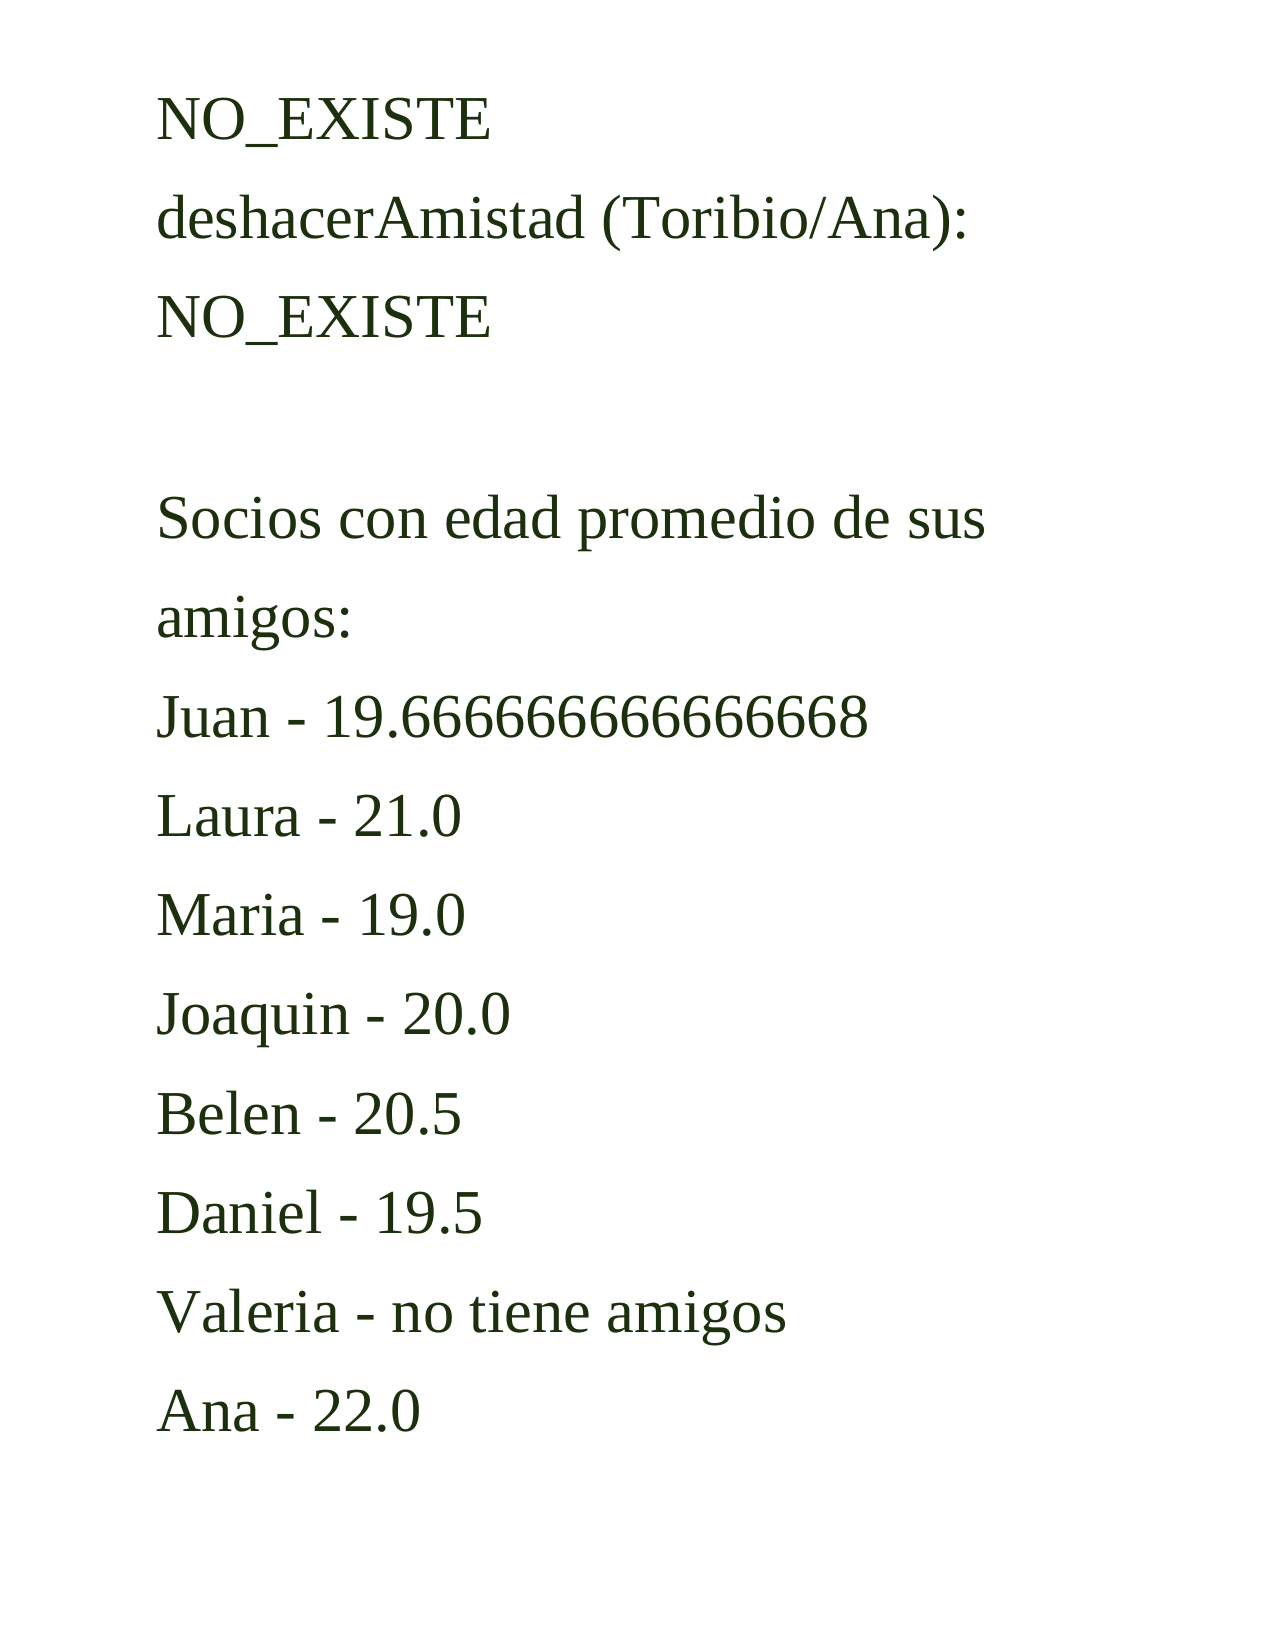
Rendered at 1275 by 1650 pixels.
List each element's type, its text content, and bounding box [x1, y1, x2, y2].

table_header NO_EXISTE deshacerAmistad (Toribio/Ana): NO_EXISTE Socios con edad promedio de sus amigos: Juan - 19.666666666666668 Laura - 21.0 Maria - 19.0 Joaquin - 20.0 Belen - 20.5 Daniel - 19.5 Valeria - no tiene amigos Ana - 22.0 [150, 75, 1125, 1478]
